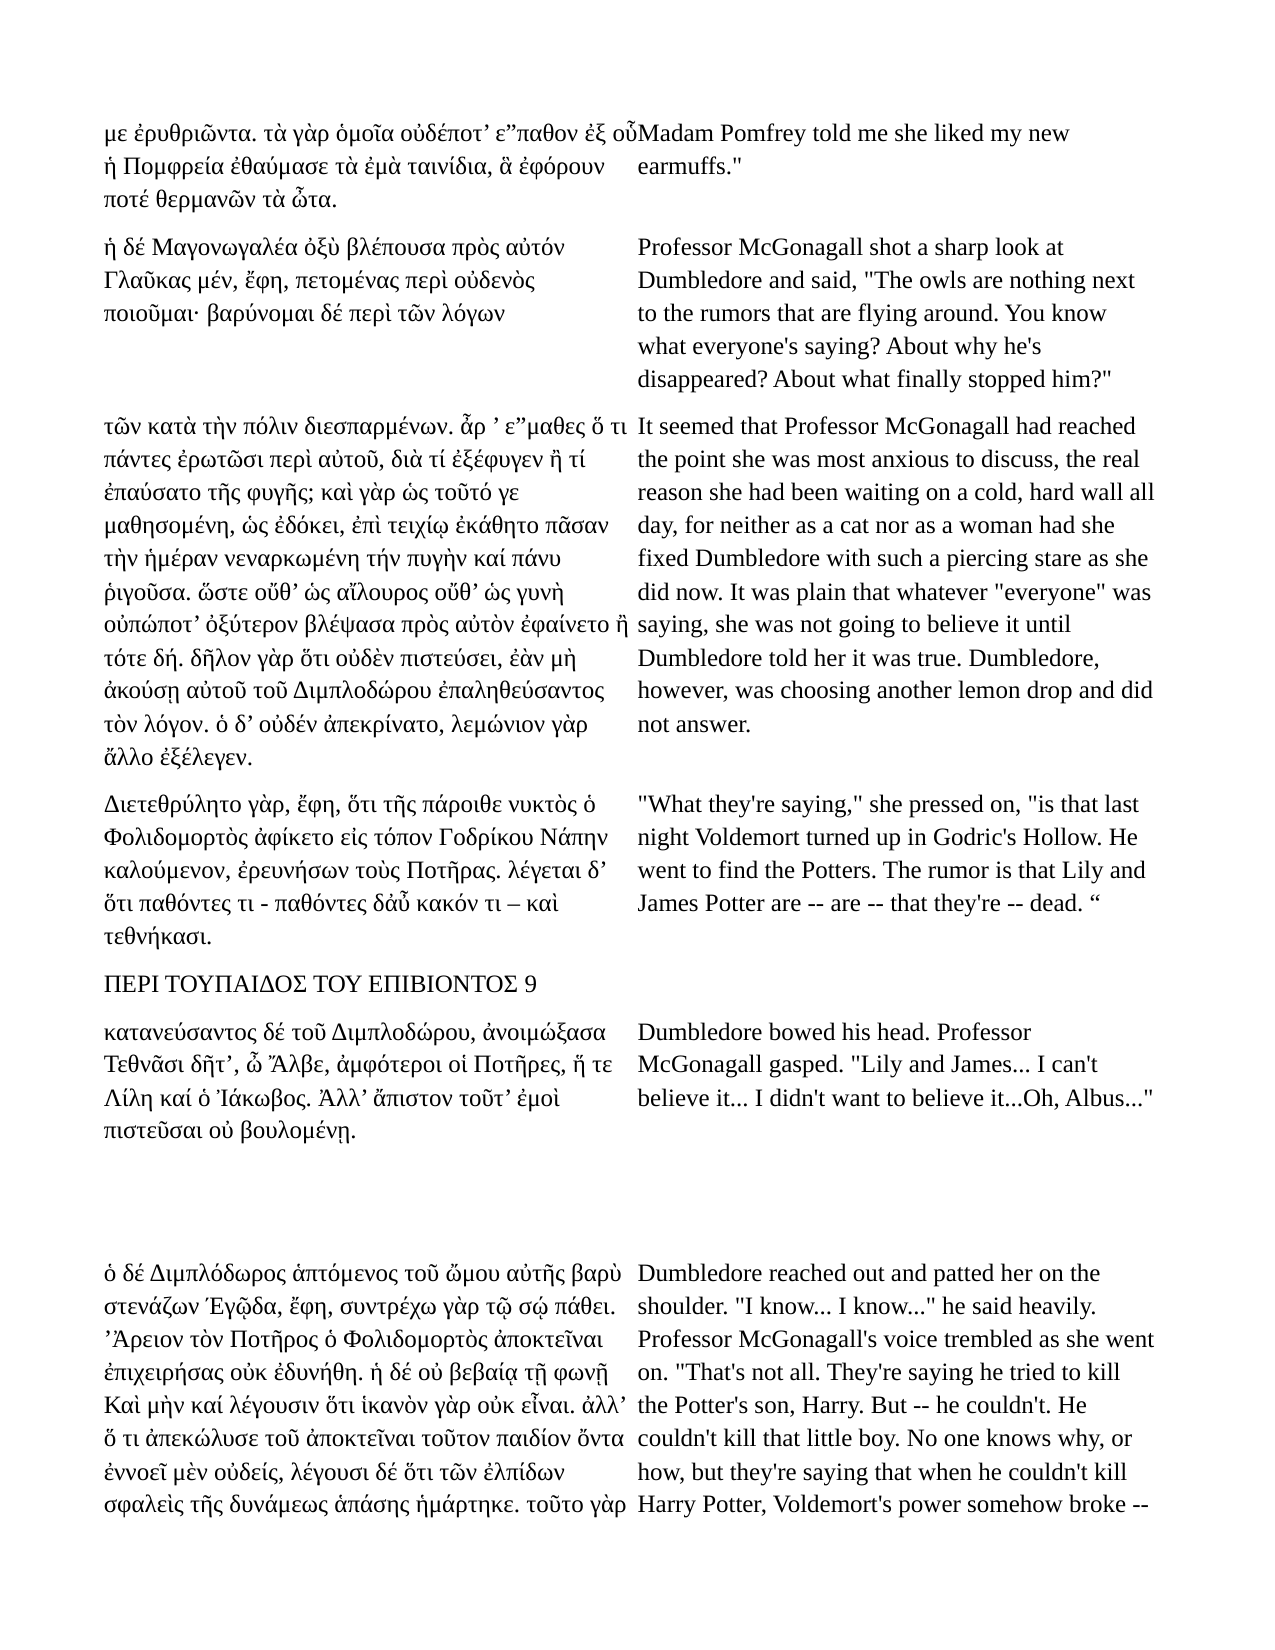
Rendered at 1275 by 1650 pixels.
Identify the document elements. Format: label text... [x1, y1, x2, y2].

table_cell με ἐρυθριῶντα. τὰ γὰρ ὁμοῖα οὐδέποτ’ ε”παθον ἐξ οὗ ἡ Πομφρεία ἐθαύμασε τὰ ἐμὰ ταινίδια, ἃ ἐφόρουν ποτέ θερμανῶν τὰ ὦτα. [104, 118, 637, 232]
table_cell [638, 1163, 1157, 1211]
table_cell [104, 1211, 637, 1258]
table_cell ὁ δέ Διμπλόδωρος ἁπτόμενος τοῦ ὤμου αὐτῆς βαρὺ στενάζων Έγῷδα, ἔφη, συντρέχω γὰρ τῷ σῴ πάθει. ’Ἀρειον τὸν Ποτῆρος ὁ Φολιδομορτὸς ἀποκτεῖναι ἐπιχειρήσας οὐκ ἐδυνήθη. ἡ δέ οὐ βεβαίᾳ τῇ φωνῇ Καὶ μὴν καί λέγουσιν ὅτι ἱκανὸν γὰρ οὐκ εἶναι. ἀλλ’ ὅ τι ἀπεκώλυσε τοῦ ἀποκτεῖναι τοῦτον παιδίον ὄντα ἐννοεῖ μὲν οὐδείς, λέγουσι δέ ὅτι τῶν ἐλπίδων σφαλεὶς τῆς δυνάμεως ἁπάσης ἡμάρτηκε. τοῦτο γὰρ [104, 1259, 637, 1518]
table_cell τῶν κατὰ τὴν πόλιν διεσπαρμένων. ἆρ ’ ε”μαθες ὅ τι πάντες ἐρωτῶσι περὶ αὐτοῦ, διὰ τί ἐξέφυγεν ἢ τί ἐπαύσατο τῆς φυγῆς; καὶ γὰρ ὡς τοῦτό γε μαθησομένη, ὡς ἐδόκει, ἐπὶ τειχίῳ ἐκάθητο πᾶσαν τὴν ἡμέραν νεναρκωμένη τήν πυγὴν καί πάνυ ῥιγοῦσα. ὥστε οὔθ’ ὡς αἴλουρος οὔθ’ ὡς γυνὴ οὐπώποτ’ ὀξύτερον βλέψασα πρὸς αὐτὸν ἐφαίνετο ἢ τότε δή. δῆλον γὰρ ὅτι οὐδὲν πιστεύσει, ἐὰν μὴ ἀκούσῃ αὐτοῦ τοῦ Διμπλοδώρου ἐπαληθεύσαντος τὸν λόγον. ὁ δ’ οὐδέν ἀπεκρίνατο, λεμώνιον γὰρ ἄλλο ἐξέλεγεν. [104, 411, 637, 789]
table_cell [104, 1163, 637, 1211]
table_cell It seemed that Professor McGonagall had reached the point she was most anxious to discuss, the real reason she had been waiting on a cold, hard wall all day, for neither as a cat nor as a woman had she fixed Dumbledore with such a piercing stare as she did now. It was plain that whatever "everyone" was saying, she was not going to believe it until Dumbledore told her it was true. Dumbledore, however, was choosing another lemon drop and did not answer. [638, 411, 1157, 789]
table_cell Διετεθρύλητο γὰρ, ἔφη, ὅτι τῆς πάροιθε νυκτὸς ὁ Φολιδομορτὸς ἀφίκετο εἰς τόπον Γοδρίκου Νάπην καλούμενον, ἐρευνήσων τοὺς Ποτῆρας. λέγεται δ’ ὅτι παθόντες τι - παθόντες δἀὖ κακόν τι – καὶ τεθνήκασι. [104, 789, 637, 969]
table_cell [638, 969, 1157, 1017]
table_cell "What they're saying," she pressed on, "is that last night Voldemort turned up in Godric's Hollow. He went to find the Potters. The rumor is that Lily and James Potter are -- are -- that they're -- dead. “ [638, 789, 1157, 969]
table_cell Dumbledore bowed his head. Professor McGonagall gasped. "Lily and James... I can't believe it... I didn't want to believe it...Oh, Albus..." [638, 1017, 1157, 1163]
table_cell ΠΕΡΙ ΤΟΥΠΑΙΔΟΣ ΤΟΥ ΕΠΙΒΙΟΝΤΟΣ 9 [104, 969, 637, 1017]
table_cell Madam Pomfrey told me she liked my new earmuffs." [638, 118, 1157, 232]
table_cell [638, 1211, 1157, 1258]
table_cell κατανεύσαντος δέ τοῦ Διμπλοδώρου, ἀνοιμώξασα Τεθνᾶσι δῆτ’, ὦ Ἄλβε, ἀμφότεροι οἱ Ποτῆρες, ἥ τε Λίλη καί ὁ Ἰάκωβος. Ἀλλ’ ἄπιστον τοῦτ’ ἐμοὶ πιστεῦσαι οὐ βουλομένῃ. [104, 1017, 637, 1163]
table_cell Dumbledore reached out and patted her on the shoulder. "I know... I know..." he said heavily. Professor McGonagall's voice trembled as she went on. "That's not all. They're saying he tried to kill the Potter's son, Harry. But -- he couldn't. He couldn't kill that little boy. No one knows why, or how, but they're saying that when he couldn't kill Harry Potter, Voldemort's power somehow broke [638, 1259, 1157, 1518]
table_cell ἡ δέ Μαγονωγαλέα ὀξὺ βλέπουσα πρὸς αὐτόν Γλαῦκας μέν, ἔφη, πετομένας περὶ οὐδενὸς ποιοῦμαι· βαρύνομαι δέ περὶ τῶν λόγων [104, 232, 637, 411]
table_cell Professor McGonagall shot a sharp look at Dumbledore and said, "The owls are nothing next to the rumors that are flying around. You know what everyone's saying? About why he's disappeared? About what finally stopped him?" [638, 232, 1157, 411]
